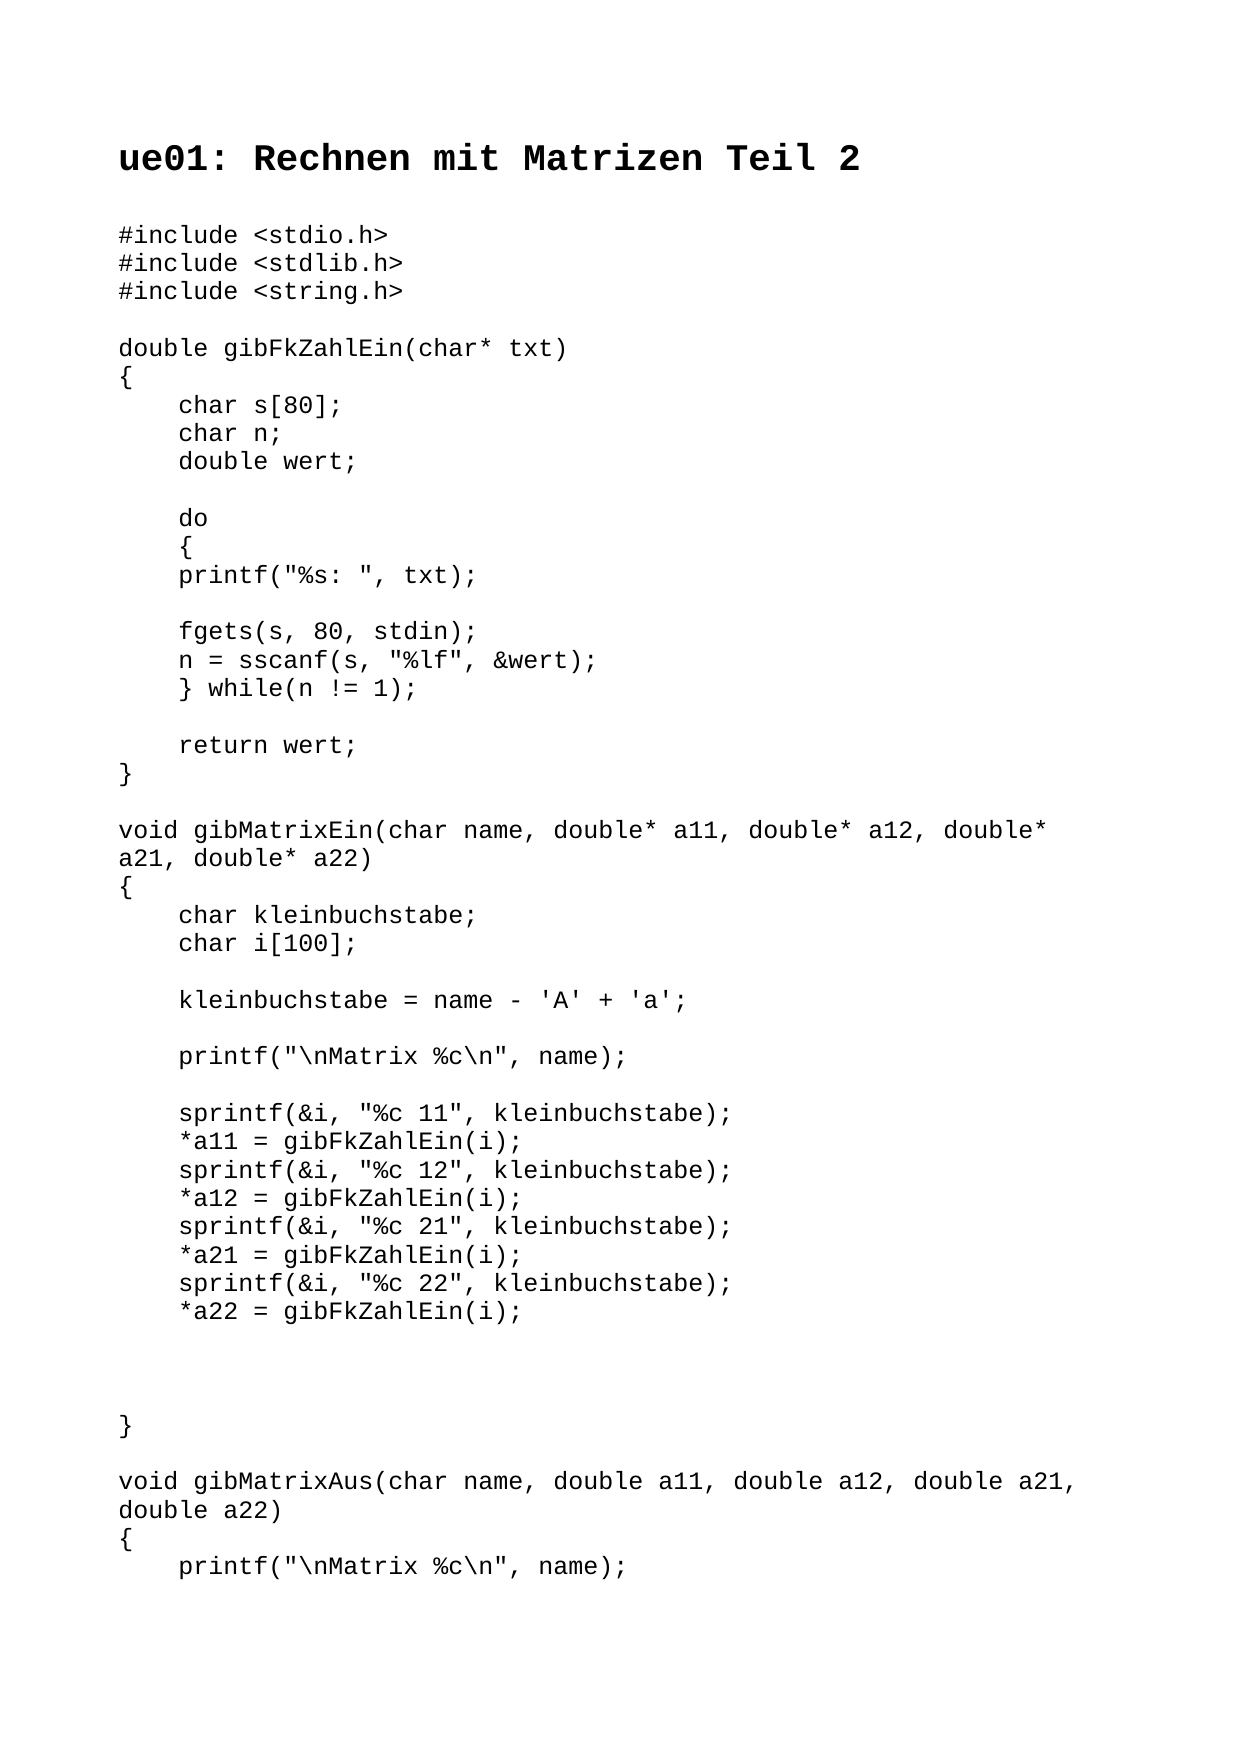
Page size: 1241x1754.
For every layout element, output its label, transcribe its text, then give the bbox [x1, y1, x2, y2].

text } [118, 1412, 1122, 1441]
text #include <string.h> [118, 279, 1122, 307]
text double gibFkZahlEin(char* txt) [118, 336, 1122, 364]
text n = sscanf(s, "%lf", &wert); [118, 647, 1122, 676]
text char n; [118, 421, 1122, 449]
text { [118, 534, 1122, 562]
text kleinbuchstabe = name - 'A' + 'a'; [118, 987, 1122, 1016]
text { [118, 364, 1122, 392]
text printf("\nMatrix %c\n", name); [118, 1044, 1122, 1072]
text char s[80]; [118, 392, 1122, 421]
text } [118, 761, 1122, 789]
text printf("\nMatrix %c\n", name); [118, 1554, 1122, 1582]
text } while(n != 1); [118, 676, 1122, 704]
text printf("%s: ", txt); [118, 562, 1122, 591]
text char i[100]; [118, 931, 1122, 959]
text double wert; [118, 449, 1122, 477]
text fgets(s, 80, stdin); [118, 619, 1122, 647]
text void gibMatrixEin(char name, double* a11, double* a12, double* a21, double* a22) [118, 817, 1122, 874]
text #include <stdio.h> [118, 222, 1122, 251]
text void gibMatrixAus(char name, double a11, double a12, double a21, double a22) [118, 1469, 1122, 1526]
text sprintf(&i, "%c 21", kleinbuchstabe); [118, 1214, 1122, 1242]
text *a21 = gibFkZahlEin(i); [118, 1242, 1122, 1271]
text #include <stdlib.h> [118, 251, 1122, 279]
text return wert; [118, 732, 1122, 761]
text sprintf(&i, "%c 12", kleinbuchstabe); [118, 1157, 1122, 1186]
text { [118, 874, 1122, 902]
text *a22 = gibFkZahlEin(i); [118, 1299, 1122, 1327]
text *a12 = gibFkZahlEin(i); [118, 1186, 1122, 1214]
text *a11 = gibFkZahlEin(i); [118, 1129, 1122, 1157]
text do [118, 506, 1122, 534]
subtitle ue01: Rechnen mit Matrizen Teil 2 [118, 139, 1122, 181]
text { [118, 1526, 1122, 1554]
text sprintf(&i, "%c 11", kleinbuchstabe); [118, 1101, 1122, 1129]
text char kleinbuchstabe; [118, 902, 1122, 931]
text sprintf(&i, "%c 22", kleinbuchstabe); [118, 1271, 1122, 1299]
